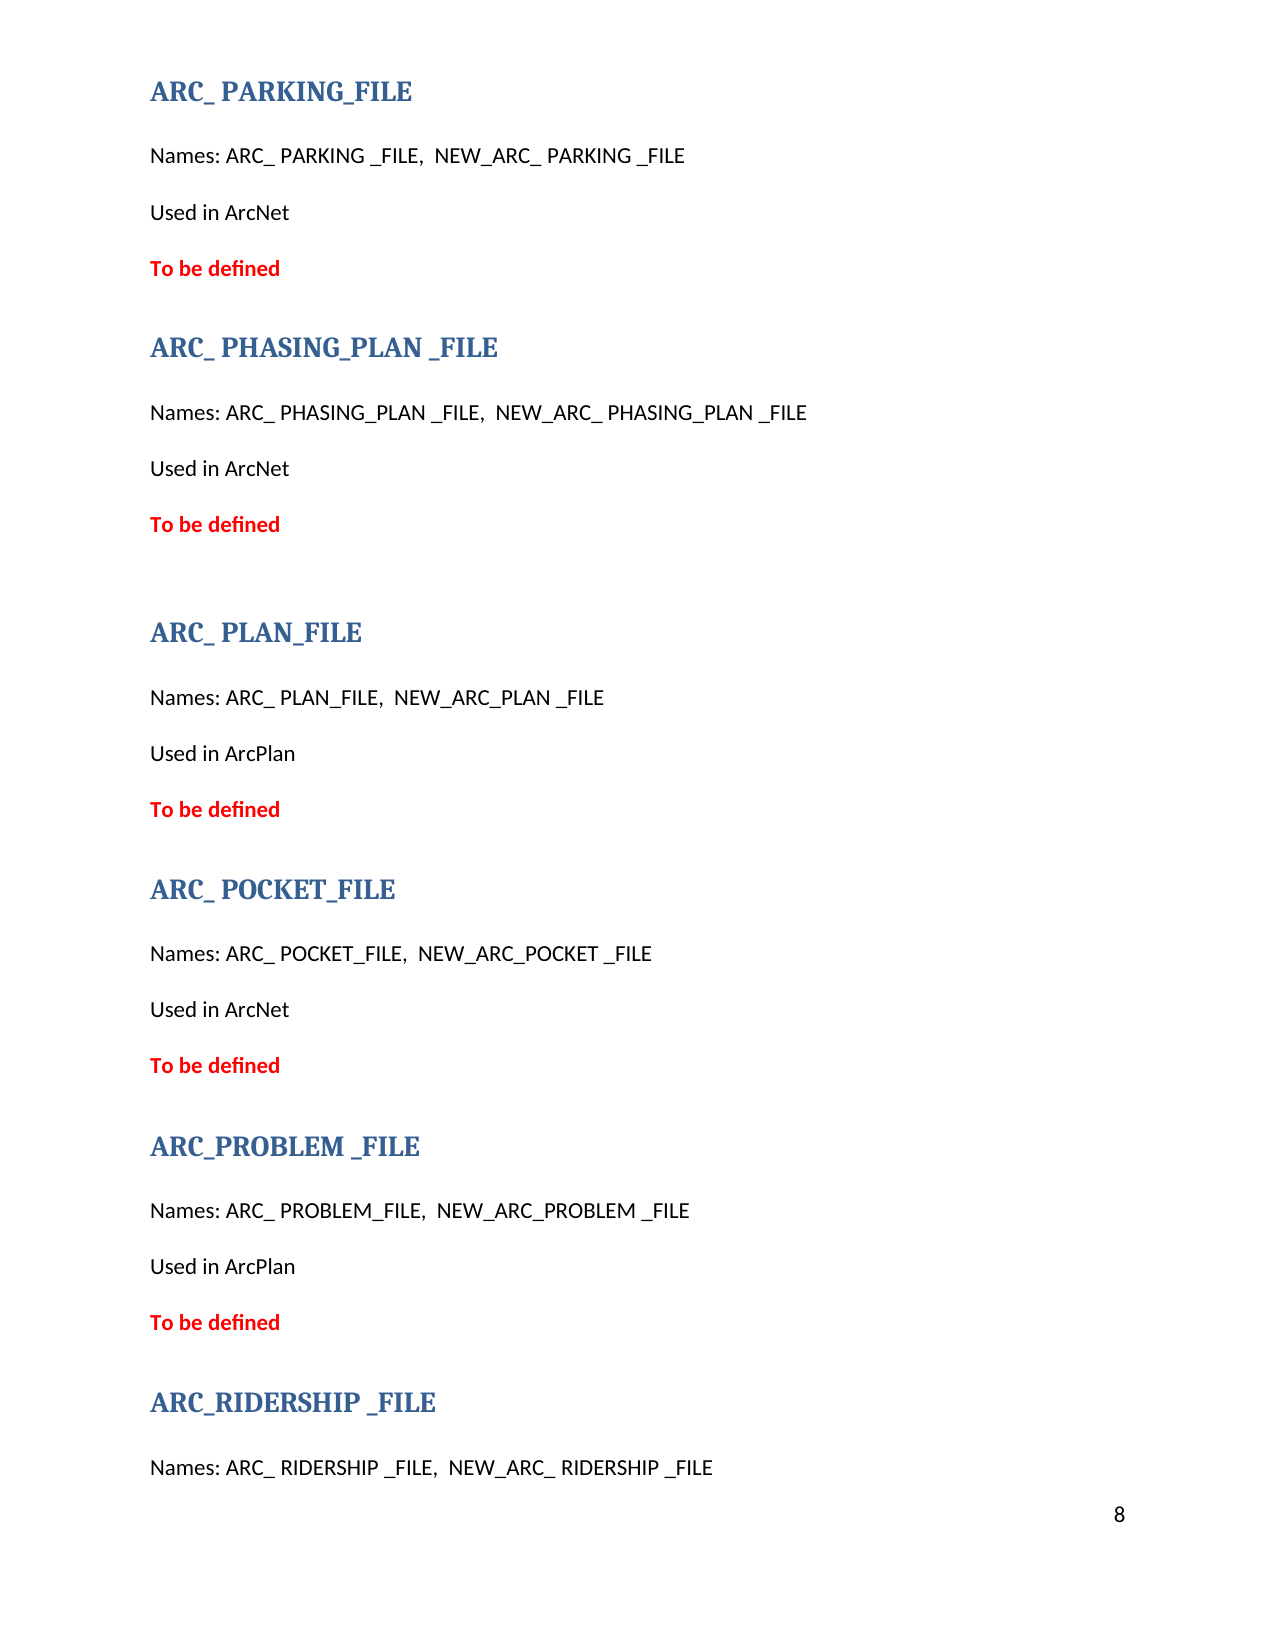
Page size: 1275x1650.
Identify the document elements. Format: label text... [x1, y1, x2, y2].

subtitle ARC_ POCKET_FILE [150, 873, 1125, 907]
text Used in ArcNet [150, 996, 1125, 1024]
subtitle ARC_ PARKING_FILE [150, 75, 1125, 108]
text To be defined [150, 1052, 1125, 1080]
text To be defined [150, 254, 1125, 282]
subtitle ARC_RIDERSHIP _FILE [150, 1386, 1125, 1420]
text Names: ARC_ POCKET_FILE, NEW_ARC_POCKET _FILE [150, 939, 1125, 968]
text To be defined [150, 795, 1125, 823]
text Names: ARC_ PHASING_PLAN _FILE, NEW_ARC_ PHASING_PLAN _FILE [150, 398, 1125, 426]
text Used in ArcPlan [150, 739, 1125, 767]
text Names: ARC_ PROBLEM_FILE, NEW_ARC_PROBLEM _FILE [150, 1196, 1125, 1224]
text Names: ARC_ PLAN_FILE, NEW_ARC_PLAN _FILE [150, 683, 1125, 711]
text To be defined [150, 510, 1125, 538]
subtitle ARC_ PHASING_PLAN _FILE [150, 332, 1125, 365]
text Used in ArcNet [150, 198, 1125, 226]
text Names: ARC_ RIDERSHIP _FILE, NEW_ARC_ RIDERSHIP _FILE [150, 1453, 1125, 1481]
text Used in ArcNet [150, 454, 1125, 482]
text Names: ARC_ PARKING _FILE, NEW_ARC_ PARKING _FILE [150, 142, 1125, 169]
subtitle ARC_ PLAN_FILE [150, 616, 1125, 650]
text To be defined [150, 1308, 1125, 1336]
subtitle ARC_PROBLEM _FILE [150, 1130, 1125, 1163]
text Used in ArcPlan [150, 1252, 1125, 1280]
